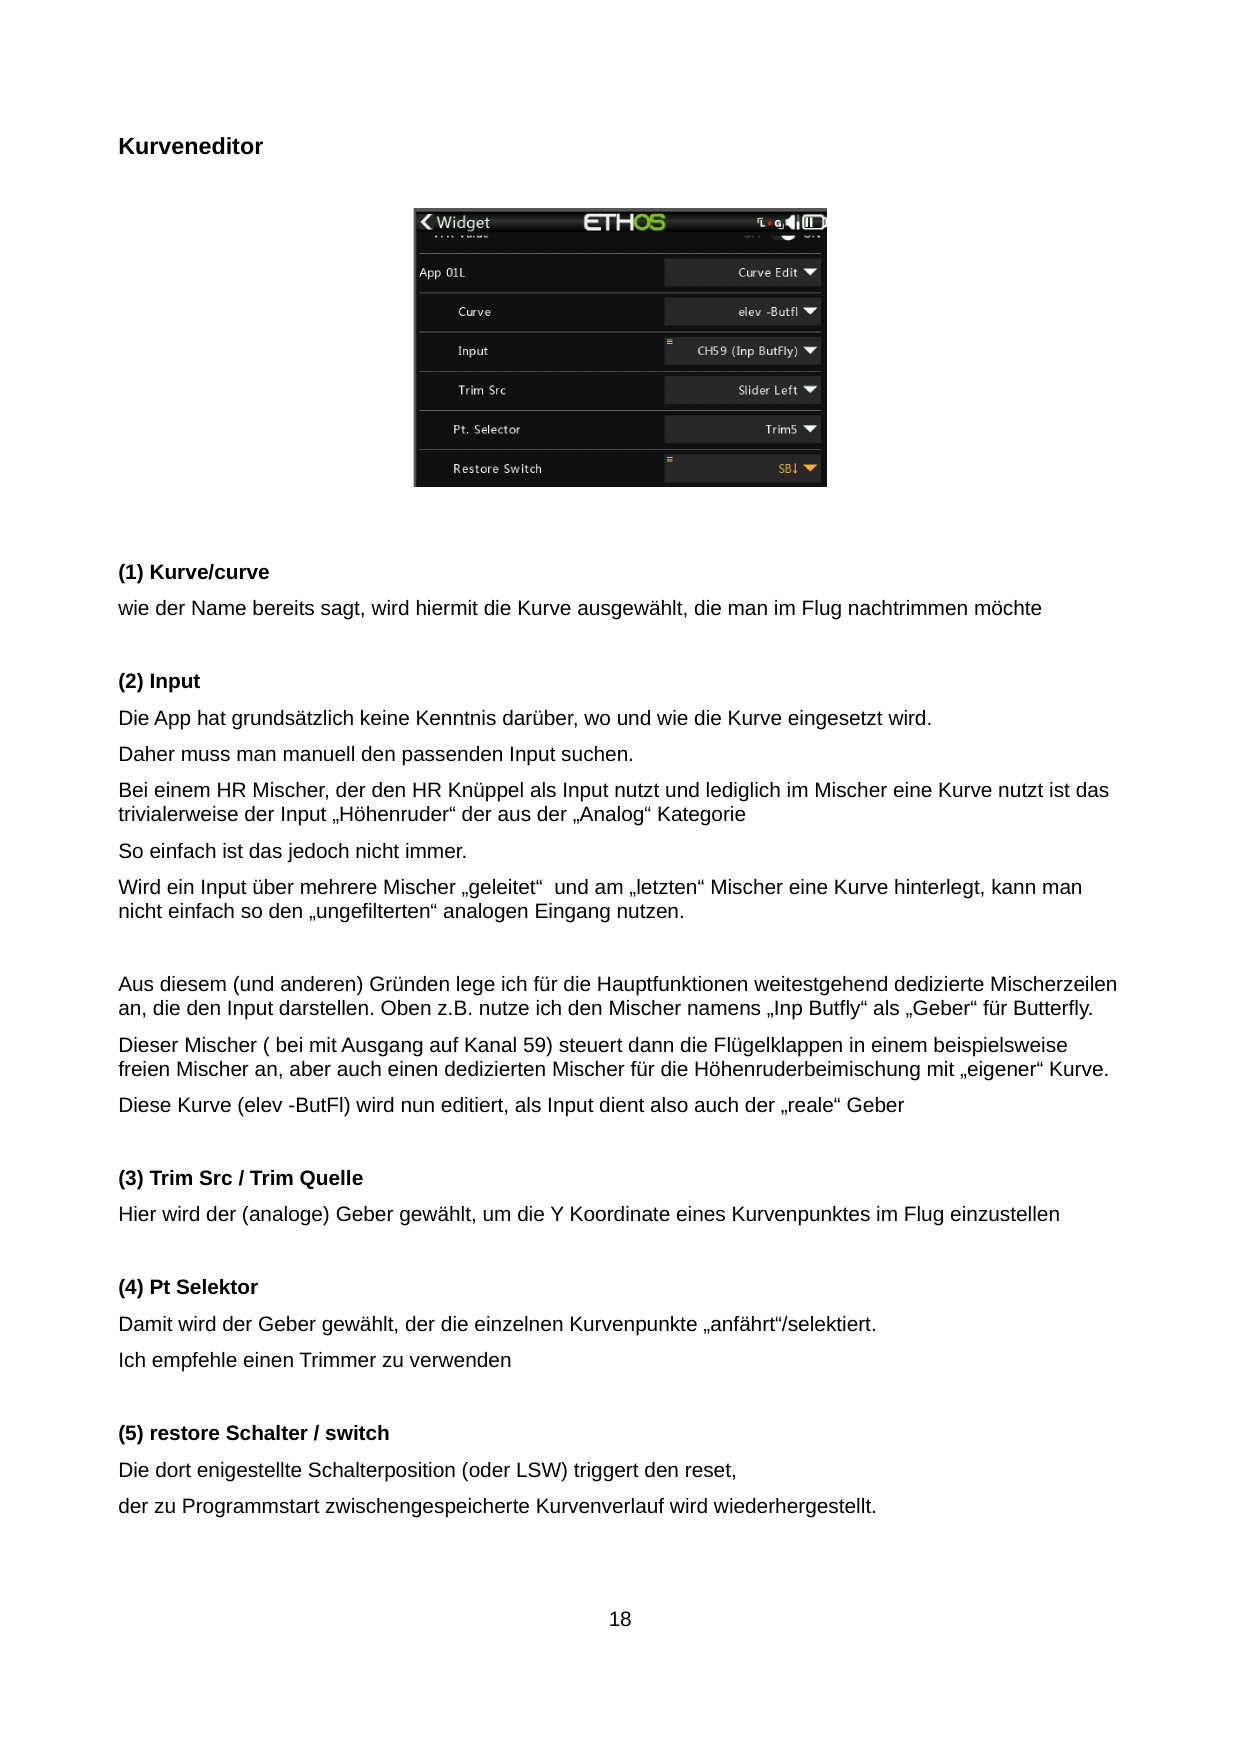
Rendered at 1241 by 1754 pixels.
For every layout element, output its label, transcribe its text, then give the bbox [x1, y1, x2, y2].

text (1) Kurve/curve [118, 559, 1122, 583]
text Die dort enigestellte Schalterposition (oder LSW) triggert den reset, [118, 1457, 1122, 1481]
text Ich empfehle einen Trimmer zu verwenden [118, 1348, 1122, 1372]
text Daher muss man manuell den passenden Input suchen. [118, 742, 1122, 766]
text Die App hat grundsätzlich keine Kenntnis darüber, wo und wie die Kurve eingesetzt wird. [118, 705, 1122, 729]
text (4) Pt Selektor [118, 1275, 1122, 1299]
subtitle Kurveneditor [118, 133, 1122, 159]
text Dieser Mischer ( bei mit Ausgang auf Kanal 59) steuert dann die Flügelklappen in einem beispielsweise freien Mischer an, aber auch einen dedizierten Mischer für die Höhenruderbeimischung mit „eigener“ Kurve. [118, 1032, 1122, 1080]
text So einfach ist das jedoch nicht immer. [118, 839, 1122, 863]
text Bei einem HR Mischer, der den HR Knüppel als Input nutzt und lediglich im Mischer eine Kurve nutzt ist das trivialerweise der Input „Höhenruder“ der aus der „Analog“ Kategorie [118, 778, 1122, 826]
text Damit wird der Geber gewählt, der die einzelnen Kurvenpunkte „anfährt“/selektiert. [118, 1312, 1122, 1336]
text Hier wird der (analoge) Geber gewählt, um die Y Koordinate eines Kurvenpunktes im Flug einzustellen [118, 1202, 1122, 1226]
text wie der Name bereits sagt, wird hiermit die Kurve ausgewählt, die man im Flug nachtrimmen möchte [118, 596, 1122, 620]
text (3) Trim Src / Trim Quelle [118, 1166, 1122, 1190]
picture [413, 208, 827, 487]
text Wird ein Input über mehrere Mischer „geleitet“ und am „letzten“ Mischer eine Kurve hinterlegt, kann man nicht einfach so den „ungefilterten“ analogen Eingang nutzen. [118, 875, 1122, 923]
text (5) restore Schalter / switch [118, 1421, 1122, 1445]
text Diese Kurve (elev -ButFl) wird nun editiert, als Input dient also auch der „reale“ Geber [118, 1093, 1122, 1117]
text der zu Programmstart zwischengespeicherte Kurvenverlauf wird wiederhergestellt. [118, 1494, 1122, 1518]
text (2) Input [118, 669, 1122, 693]
text Aus diesem (und anderen) Gründen lege ich für die Hauptfunktionen weitestgehend dedizierte Mischerzeilen an, die den Input darstellen. Oben z.B. nutze ich den Mischer namens „Inp Butfly“ als „Geber“ für Butterfly. [118, 972, 1122, 1020]
